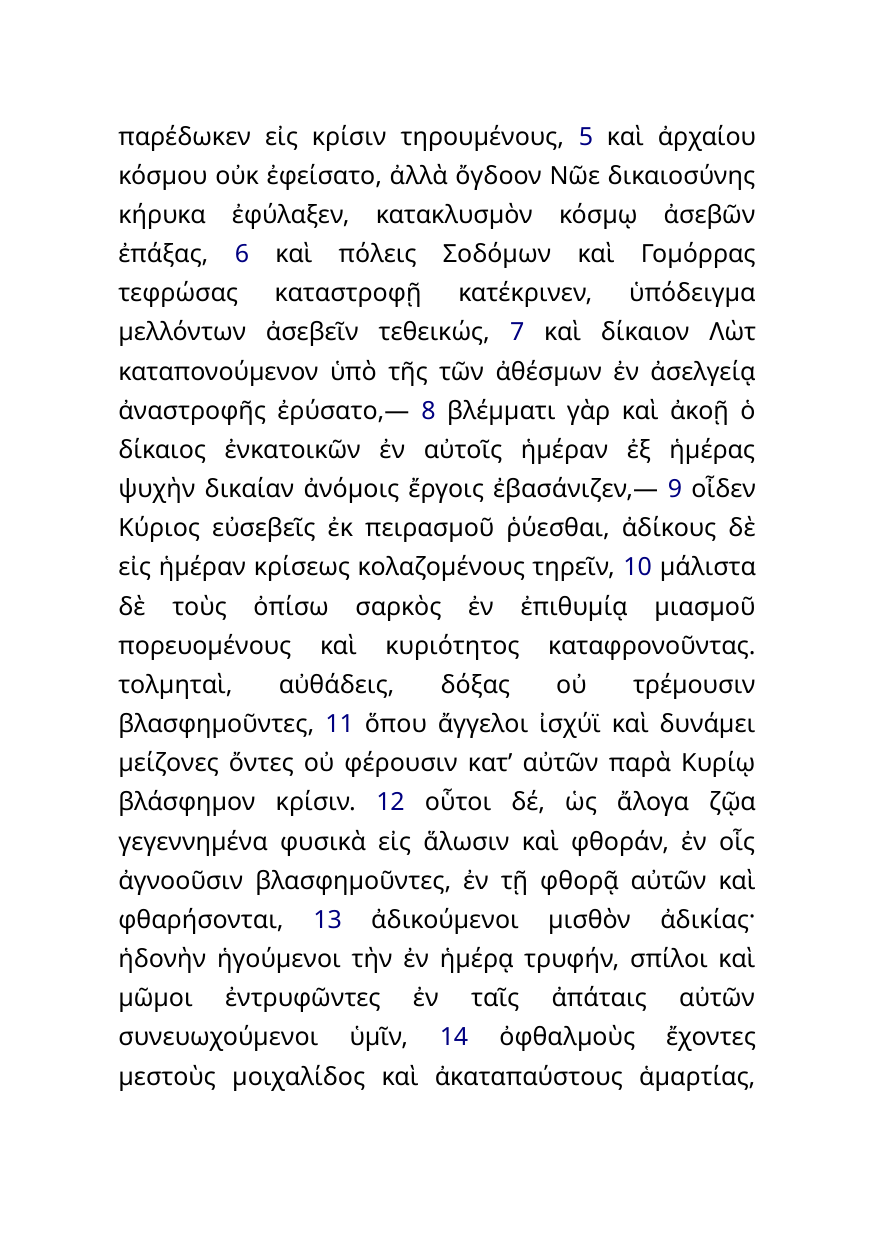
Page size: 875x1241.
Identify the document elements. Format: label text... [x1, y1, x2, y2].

text παρέδωκεν εἰς κρίσιν τηρουμένους, 5 καὶ ἀρχαίου κόσμου οὐκ ἐφείσατο, ἀλλὰ ὄγδοον Νῶε δικαιοσύνης κήρυκα ἐφύλαξεν, κατακλυσμὸν κόσμῳ ἀσεβῶν ἐπάξας, 6 καὶ πόλεις Σοδόμων καὶ Γομόρρας τεφρώσας καταστροφῇ κατέκρινεν, ὑπόδειγμα μελλόντων ἀσεβεῖν τεθεικώς, 7 καὶ δίκαιον Λὼτ καταπονούμενον ὑπὸ τῆς τῶν ἀθέσμων ἐν ἀσελγείᾳ ἀναστροφῆς ἐρύσατο,— 8 βλέμματι γὰρ καὶ ἀκοῇ ὁ δίκαιος ἐνκατοικῶν ἐν αὐτοῖς ἡμέραν ἐξ ἡμέρας ψυχὴν δικαίαν ἀνόμοις ἔργοις ἐβασάνιζεν,— 9 οἶδεν Κύριος εὐσεβεῖς ἐκ πειρασμοῦ ῥύεσθαι, ἀδίκους δὲ εἰς ἡμέραν κρίσεως κολαζομένους τηρεῖν, 10 μάλιστα δὲ τοὺς ὀπίσω σαρκὸς ἐν ἐπιθυμίᾳ μιασμοῦ πορευομένους καὶ κυριότητος καταφρονοῦντας. τολμηταὶ, αὐθάδεις, δόξας οὐ τρέμουσιν βλασφημοῦντες, 11 ὅπου ἄγγελοι ἰσχύϊ καὶ δυνάμει μείζονες ὄντες οὐ φέρουσιν κατ’ αὐτῶν παρὰ Κυρίῳ βλάσφημον κρίσιν. 12 οὗτοι δέ, ὡς ἄλογα ζῷα γεγεννημένα φυσικὰ εἰς ἅλωσιν καὶ φθοράν, ἐν οἷς ἀγνοοῦσιν βλασφημοῦντες, ἐν τῇ φθορᾷ αὐτῶν καὶ φθαρήσονται, 13 ἀδικούμενοι μισθὸν ἀδικίας· ἡδονὴν ἡγούμενοι τὴν ἐν ἡμέρᾳ τρυφήν, σπίλοι καὶ μῶμοι ἐντρυφῶντες ἐν ταῖς ἀπάταις αὐτῶν συνευωχούμενοι ὑμῖν, 14 ὀφθαλμοὺς ἔχοντες μεστοὺς μοιχαλίδος καὶ ἀκαταπαύστους ἁμαρτίας, [118, 118, 756, 1092]
